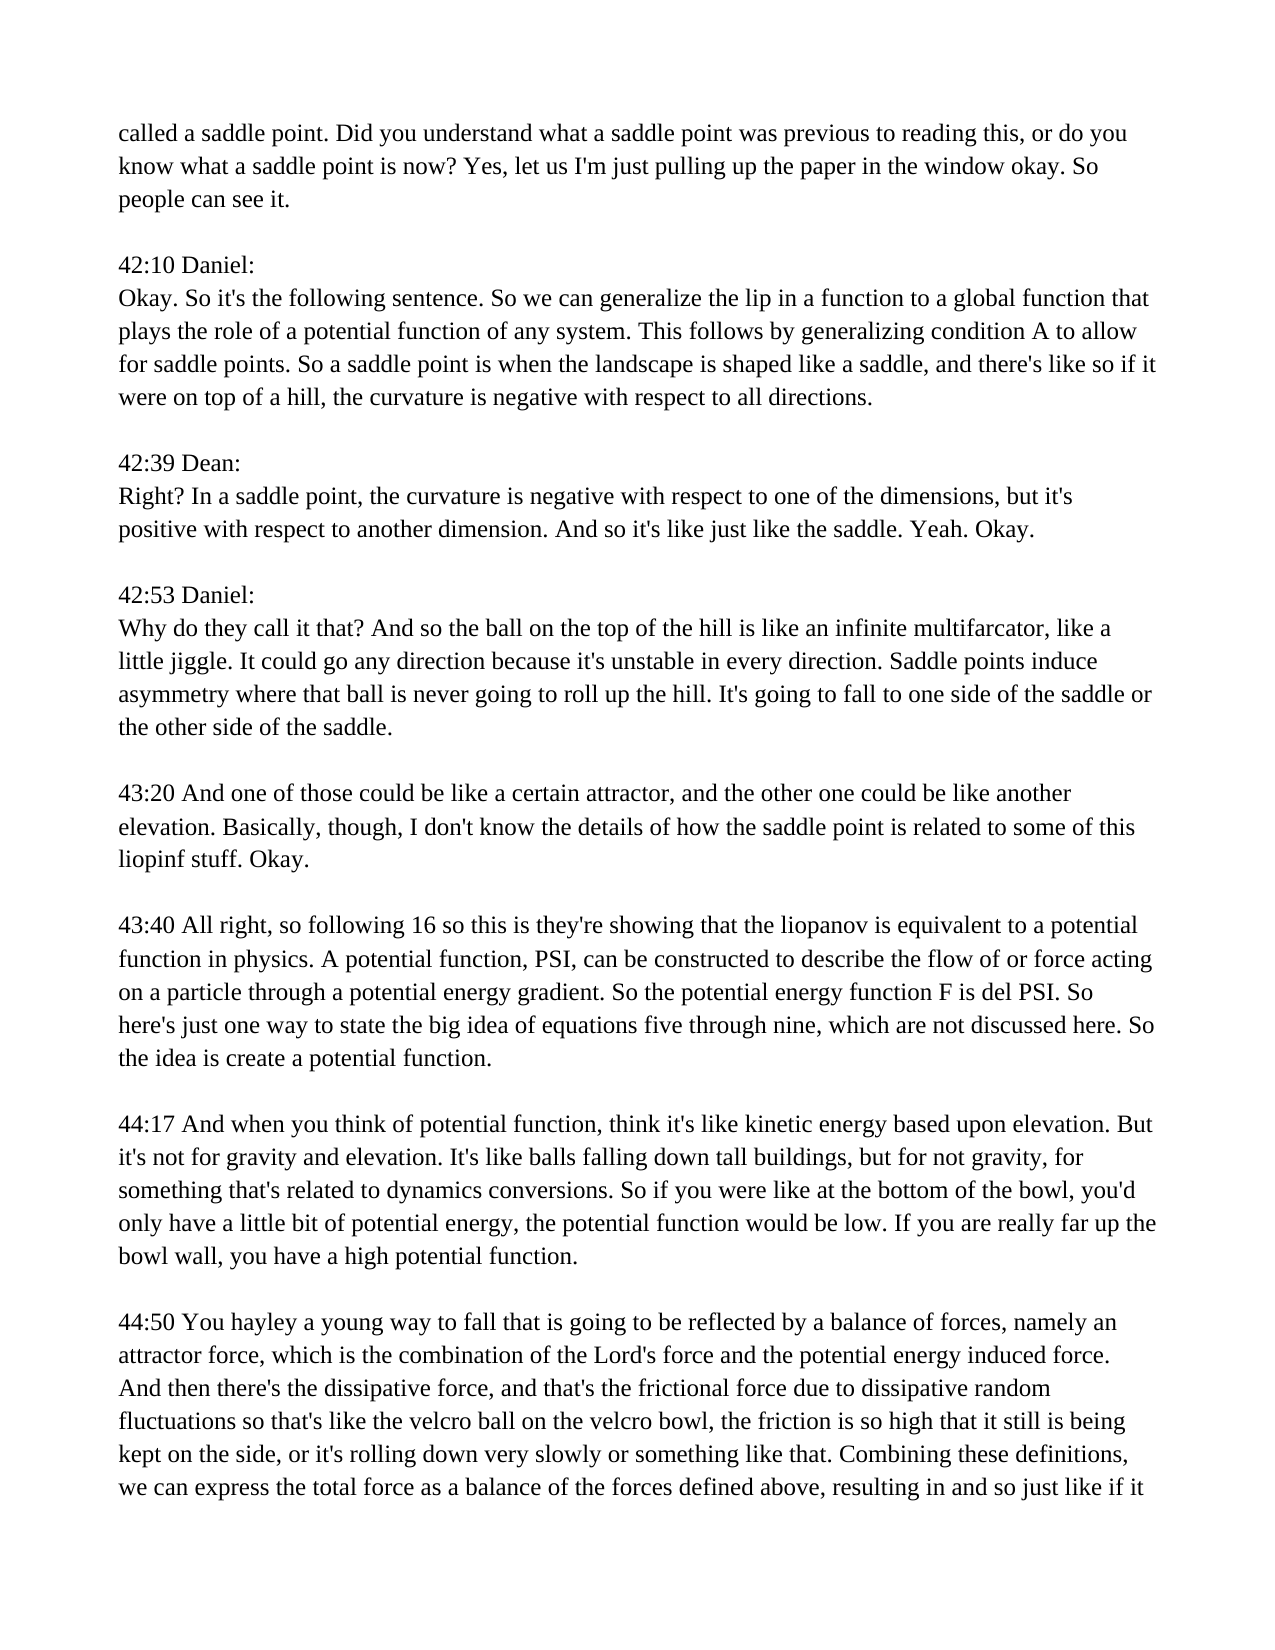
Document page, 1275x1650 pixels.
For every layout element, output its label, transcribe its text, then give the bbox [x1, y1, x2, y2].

text called a saddle point. Did you understand what a saddle point was previous to reading this, or do you know what a saddle point is now? Yes, let us I'm just pulling up the paper in the window okay. So people can see it. 42:10 Daniel: Okay. So it's the following sentence. So we can generalize the lip in a function to a global function that plays the role of a potential function of any system. This follows by generalizing condition A to allow for saddle points. So a saddle point is when the landscape is shaped like a saddle, and there's like so if it were on top of a hill, the curvature is negative with respect to all directions. 42:39 Dean: Right? In a saddle point, the curvature is negative with respect to one of the dimensions, but it's positive with respect to another dimension. And so it's like just like the saddle. Yeah. Okay. 42:53 Daniel: Why do they call it that? And so the ball on the top of the hill is like an infinite multifarcator, like a little jiggle. It could go any direction because it's unstable in every direction. Saddle points induce asymmetry where that ball is never going to roll up the hill. It's going to fall to one side of the saddle or the other side of the saddle. 43:20 And one of those could be like a certain attractor, and the other one could be like another elevation. Basically, though, I don't know the details of how the saddle point is related to some of this liopinf stuff. Okay. 43:40 All right, so following 16 so this is they're showing that the liopanov is equivalent to a potential function in physics. A potential function, PSI, can be constructed to describe the flow of or force acting on a particle through a potential energy gradient. So the potential energy function F is del PSI. So here's just one way to state the big idea of equations five through nine, which are not discussed here. So the idea is create a potential function. 44:17 And when you think of potential function, think it's like kinetic energy based upon elevation. But it's not for gravity and elevation. It's like balls falling down tall buildings, but for not gravity, for something that's related to dynamics conversions. So if you were like at the bottom of the bowl, you'd only have a little bit of potential energy, the potential function would be low. If you are really far up the bowl wall, you have a high potential function. 44:50 You hayley a young way to fall that is going to be reflected by a balance of forces, namely an attractor force, which is the combination of the Lord's force and the potential energy induced force. And then there's the dissipative force, and that's the frictional force due to dissipative random fluctuations so that's like the velcro ball on the velcro bowl, the friction is so high that it still is being kept on the side, or it's rolling down very slowly or something like that. Combining these definitions, we can express the total force as a balance of the forces defined above, resulting in and so just like if it [118, 118, 1157, 1501]
